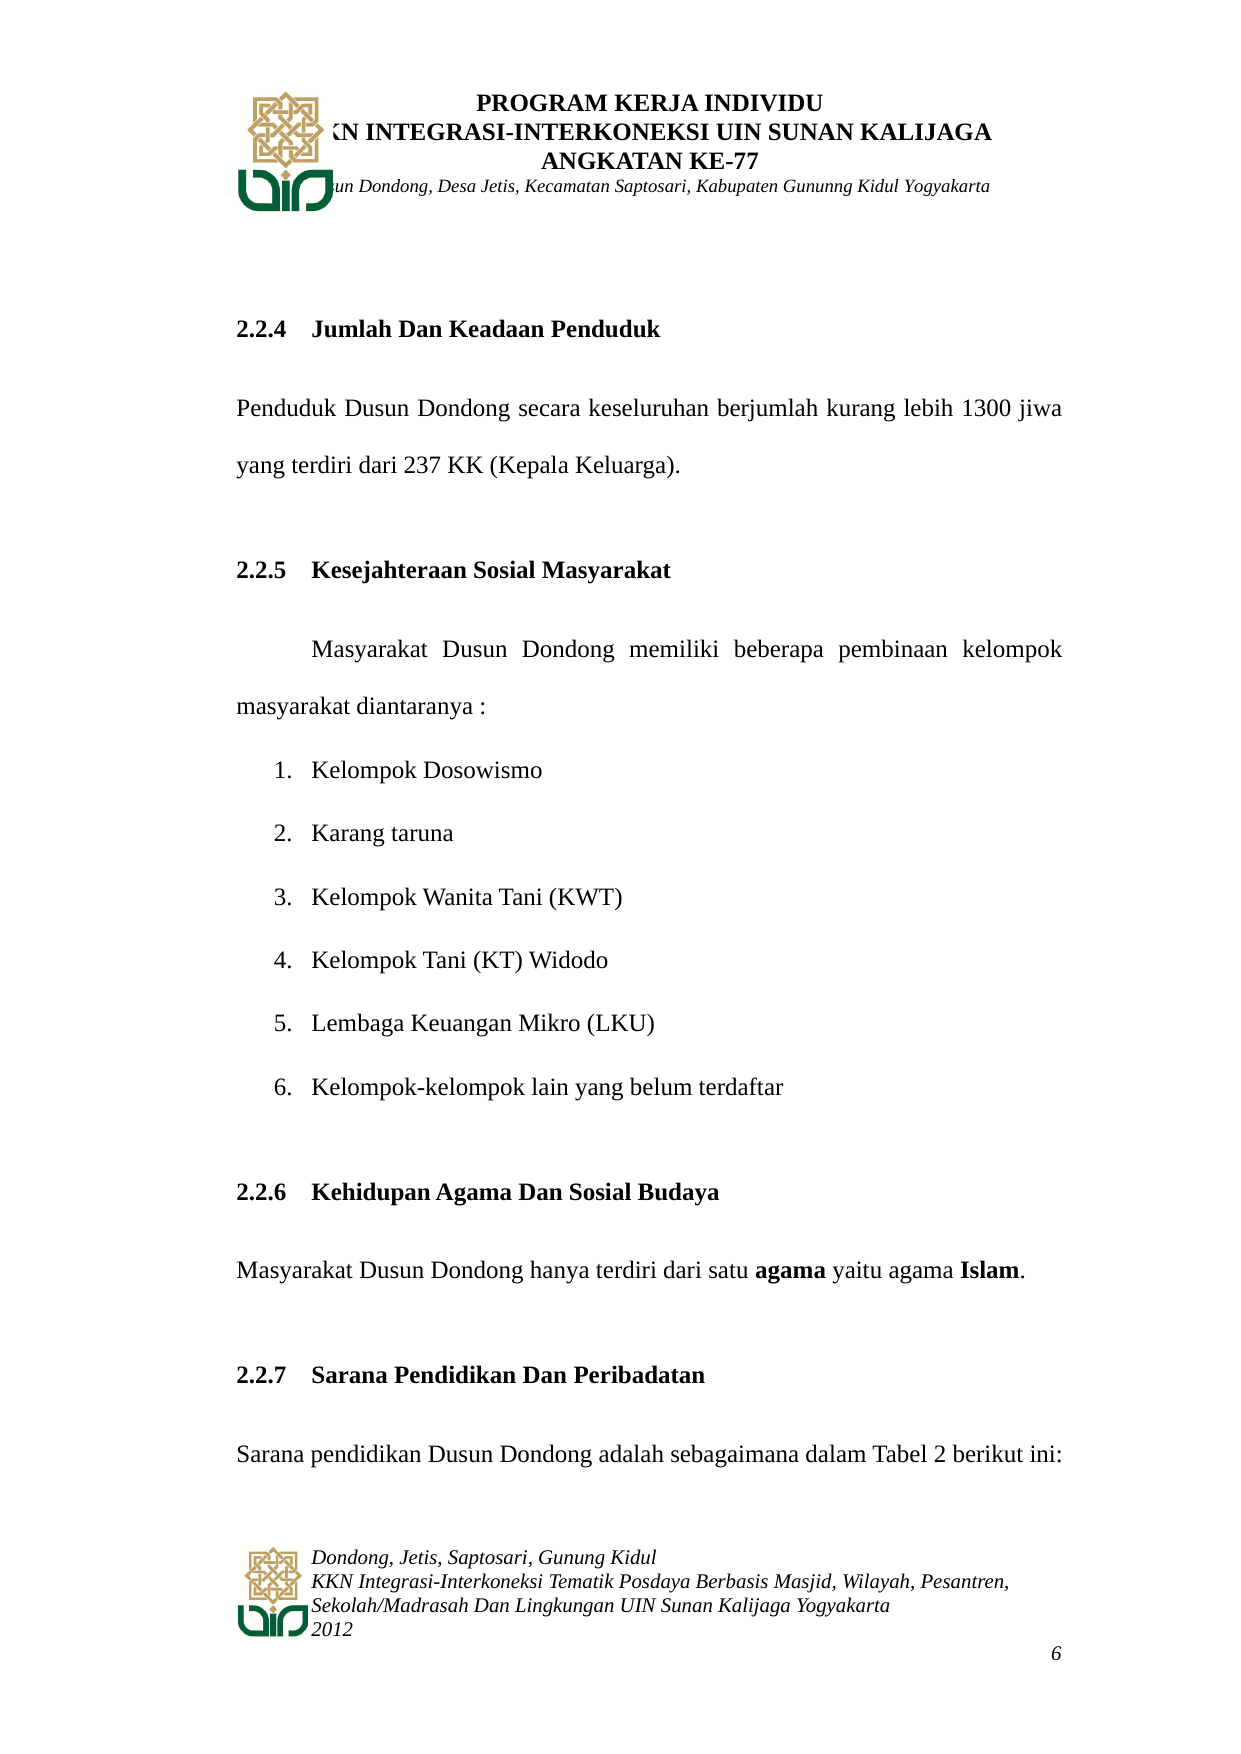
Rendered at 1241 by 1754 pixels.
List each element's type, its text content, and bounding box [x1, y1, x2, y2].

subtitle Kesejahteraan Sosial Masyarakat [236, 555, 1063, 584]
subtitle Sarana Pendidikan dan Peribadatan [236, 1360, 1063, 1389]
text Sarana pendidikan Dusun Dondong adalah sebagaimana dalam Tabel 2 berikut ini: [236, 1439, 1063, 1467]
subtitle Jumlah dan Keadaan Penduduk [236, 314, 1063, 343]
list Kelompok-kelompok lain yang belum terdaftar [274, 1072, 1063, 1101]
text Penduduk Dusun Dondong secara keseluruhan berjumlah kurang lebih 1300 jiwa yang terdiri dari 237 KK (Kepala Keluarga). [236, 393, 1063, 479]
text Masyarakat Dusun Dondong memiliki beberapa pembinaan kelompok masyarakat diantaranya : [236, 634, 1063, 720]
subtitle Kehidupan Agama dan Sosial Budaya [236, 1177, 1063, 1206]
list Lembaga Keuangan Mikro (LKU) [274, 1008, 1063, 1037]
list Karang taruna [274, 818, 1063, 847]
list Kelompok Wanita Tani (KWT) [274, 882, 1063, 910]
list Kelompok Dosowismo [274, 755, 1063, 783]
text Masyarakat Dusun Dondong hanya terdiri dari satu agama yaitu agama Islam. [236, 1255, 1063, 1284]
picture [237, 90, 334, 212]
picture [237, 1546, 309, 1637]
list Kelompok Tani (KT) Widodo [274, 945, 1063, 974]
